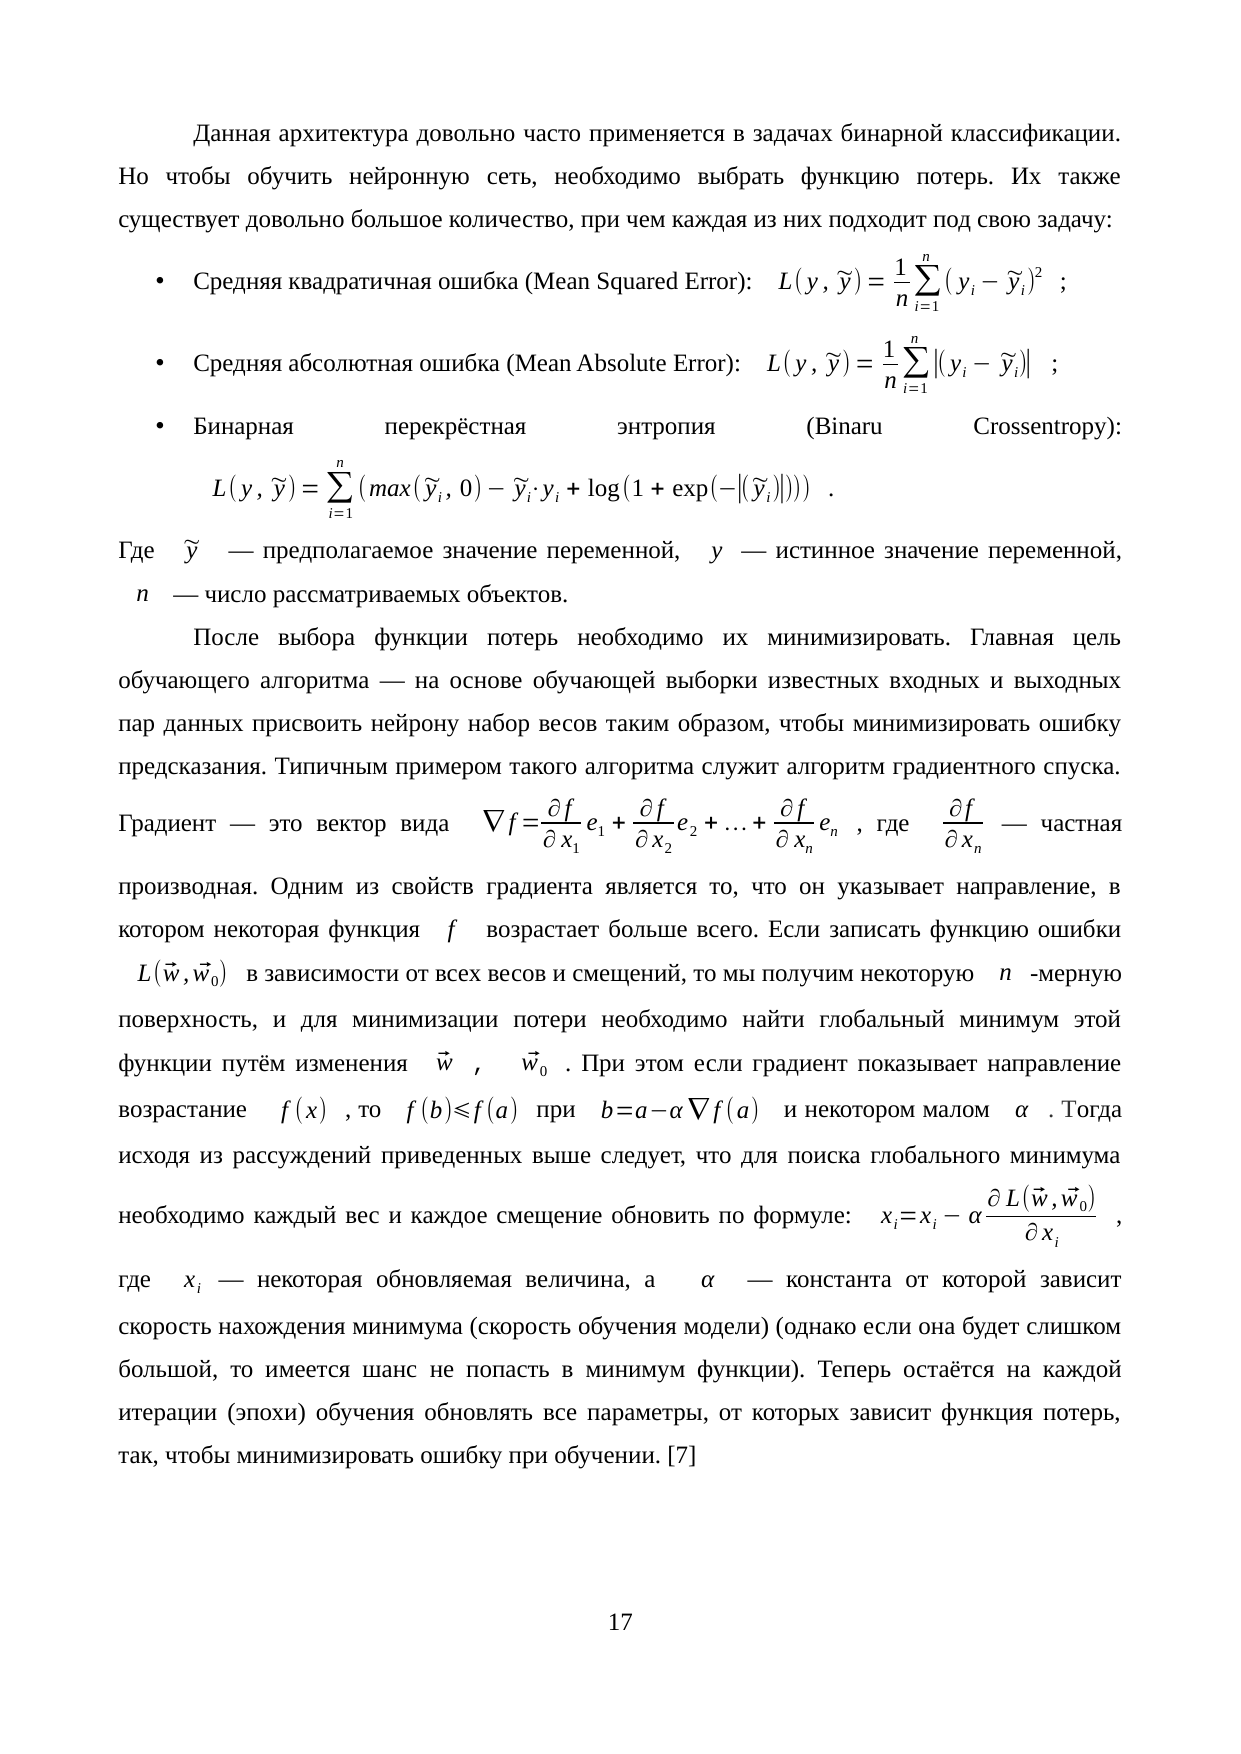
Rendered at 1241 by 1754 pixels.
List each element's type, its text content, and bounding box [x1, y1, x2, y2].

text Данная архитектура довольно часто применяется в задачах бинарной классификации. Но чтобы обучить нейронную сеть, необходимо выбрать функцию потерь. Их также существует довольно большое количество, при чем каждая из них подходит под свою задачу: [118, 118, 1122, 233]
list Средняя квадратичная ошибка (Mean Squared Error): ; [156, 247, 1122, 315]
list Бинарная перекрёстная энтропия (Binaru Crossentropy): . [156, 411, 1122, 521]
text Где — предполагаемое значение переменной, — истинное значение переменной, — число рассматриваемых объектов. [118, 536, 1122, 607]
text После выбора функции потерь необходимо их минимизировать. Главная цель обучающего алгоритма — на основе обучающей выборки известных входных и выходных пар данных присвоить нейрону набор весов таким образом, чтобы минимизировать ошибку предсказания. Типичным примером такого алгоритма служит алгоритм градиентного спуска. Градиент — это вектор вида , где — частная производная. Одним из свойств градиента является то, что он указывает направление, в котором некоторая функция возрастает больше всего. Если записать функцию ошибки в зависимости от всех весов и смещений, то мы получим некоторую -мерную поверхность, и для минимизации потери необходимо найти глобальный минимум этой функции путём изменения , . При этом если градиент показывает направление возрастание , то при и некотором малом . Тогда исходя из рассуждений приведенных выше следует, что для поиска глобального минимума необходимо каждый вес и каждое смещение обновить по формуле: , где — некоторая обновляемая величина, а — константа от которой зависит скорость нахождения минимума (скорость обучения модели) (однако если она будет слишком большой, то имеется шанс не попасть в минимум функции). Теперь остаётся на каждой итерации (эпохи) обучения обновлять все параметры, от которых зависит функция потерь, так, чтобы минимизировать ошибку при обучении. [7] [118, 622, 1122, 1469]
list Средняя абсолютная ошибка (Mean Absolute Error): ; [156, 329, 1122, 396]
